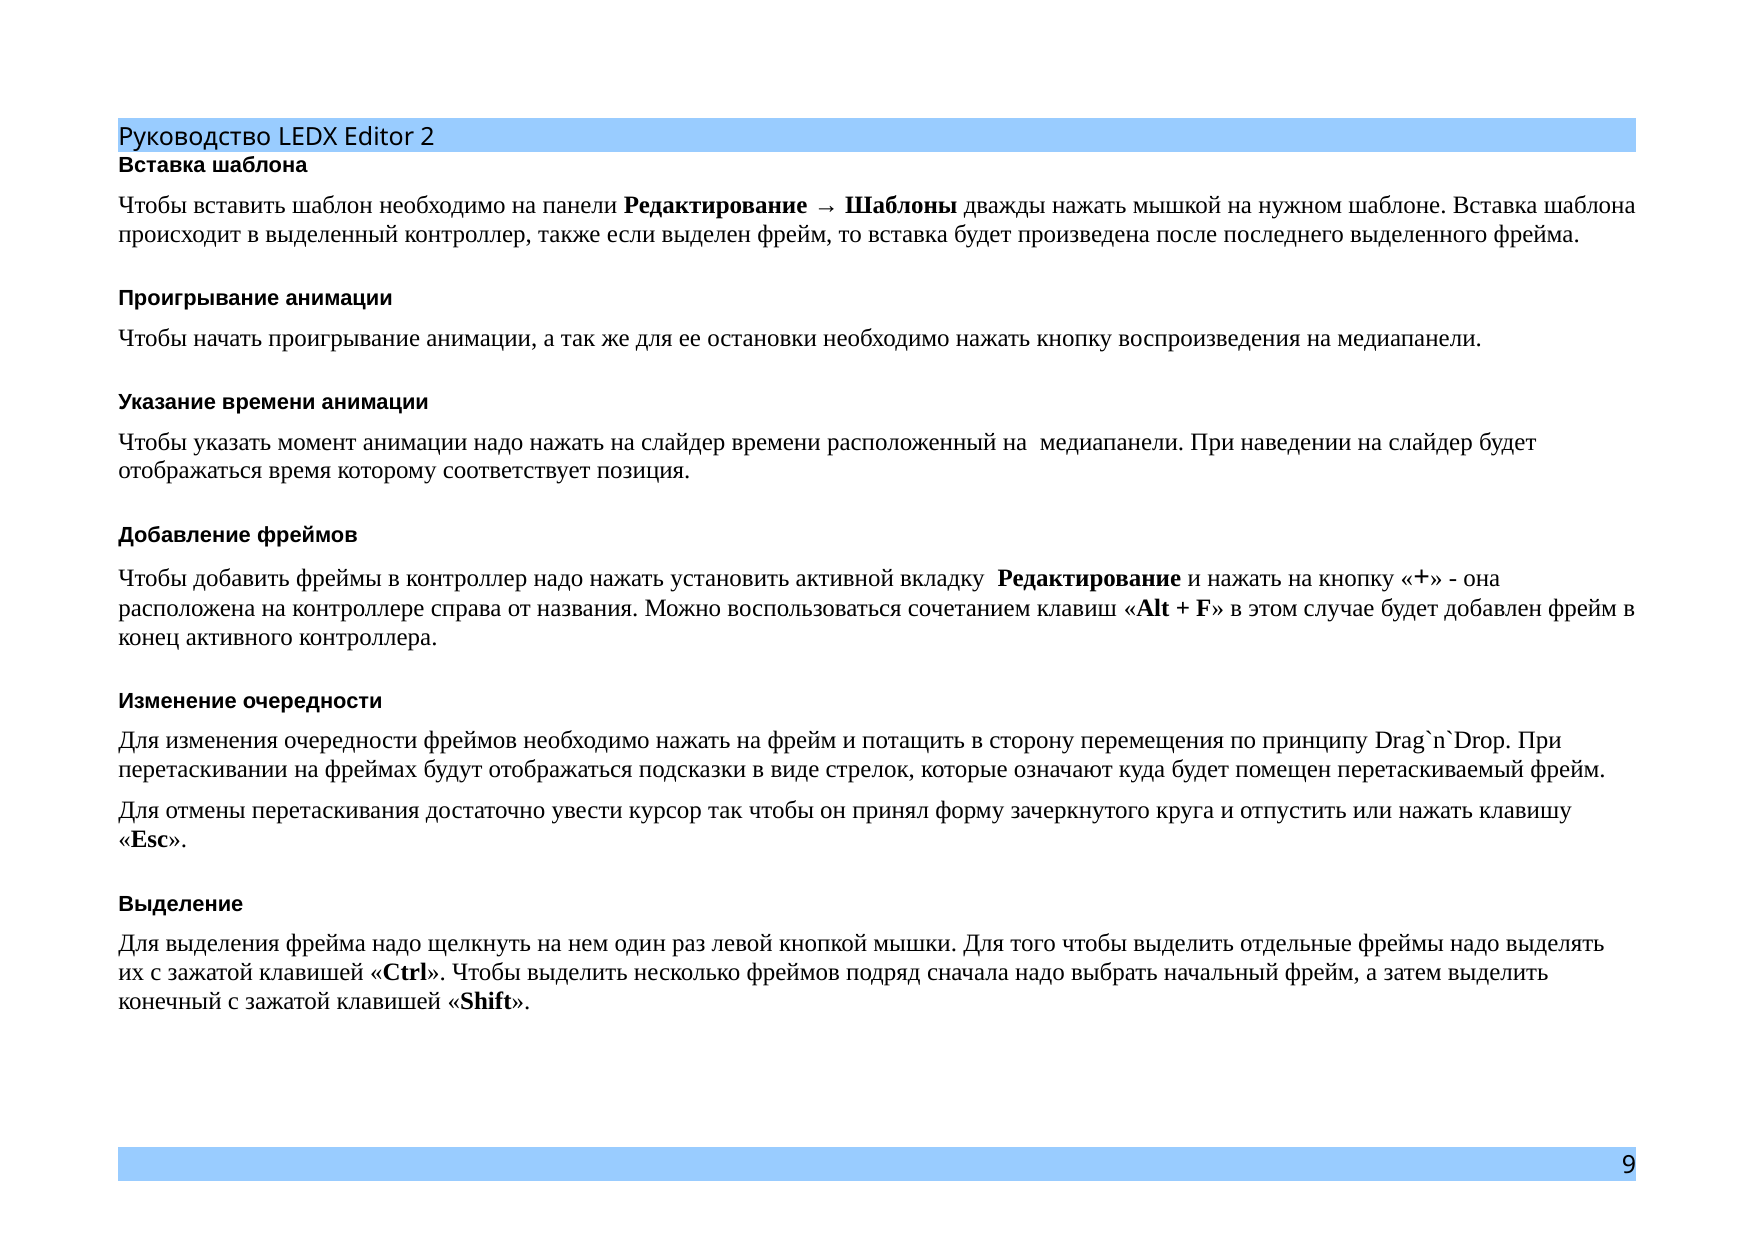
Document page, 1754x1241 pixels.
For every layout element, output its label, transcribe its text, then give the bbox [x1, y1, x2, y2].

text Чтобы вставить шаблон необходимо на панели Редактирование → Шаблоны дважды нажать мышкой на нужном шаблоне. Вставка шаблона происходит в выделенный контроллер, также если выделен фрейм, то вставка будет произведена после последнего выделенного фрейма. [118, 190, 1636, 247]
text Чтобы начать проигрывание анимации, а так же для ее остановки необходимо нажать кнопку воспроизведения на медиапанели. [118, 323, 1636, 351]
subtitle Выделение [118, 891, 1636, 916]
subtitle Проигрывание анимации [118, 285, 1636, 310]
text Для выделения фрейма надо щелкнуть на нем один раз левой кнопкой мышки. Для того чтобы выделить отдельные фреймы надо выделять их с зажатой клавишей «Ctrl». Чтобы выделить несколько фреймов подряд сначала надо выбрать начальный фрейм, а затем выделить конечный с зажатой клавишей «Shift». [118, 928, 1636, 1014]
subtitle Указание времени анимации [118, 389, 1636, 414]
subtitle Добавление фреймов [118, 522, 1636, 547]
text Чтобы указать момент анимации надо нажать на слайдер времени расположенный на медиапанели. При наведении на слайдер будет отображаться время которому соответствует позиция. [118, 427, 1636, 484]
subtitle Изменение очередности [118, 688, 1636, 713]
text Чтобы добавить фреймы в контроллер надо нажать установить активной вкладку Редактирование и нажать на кнопку «+» - она расположена на контроллере справа от названия. Можно воспользоваться сочетанием клавиш «Alt + F» в этом случае будет добавлен фрейм в конец активного контроллера. [118, 559, 1636, 650]
subtitle Вставка шаблона [118, 152, 1636, 177]
text Для отмены перетаскивания достаточно увести курсор так чтобы он принял форму зачеркнутого круга и отпустить или нажать клавишу «Esc». [118, 796, 1636, 853]
text Для изменения очередности фреймов необходимо нажать на фрейм и потащить в сторону перемещения по принципу Drag`n`Drop. При перетаскивании на фреймах будут отображаться подсказки в виде стрелок, которые означают куда будет помещен перетаскиваемый фрейм. [118, 726, 1636, 783]
